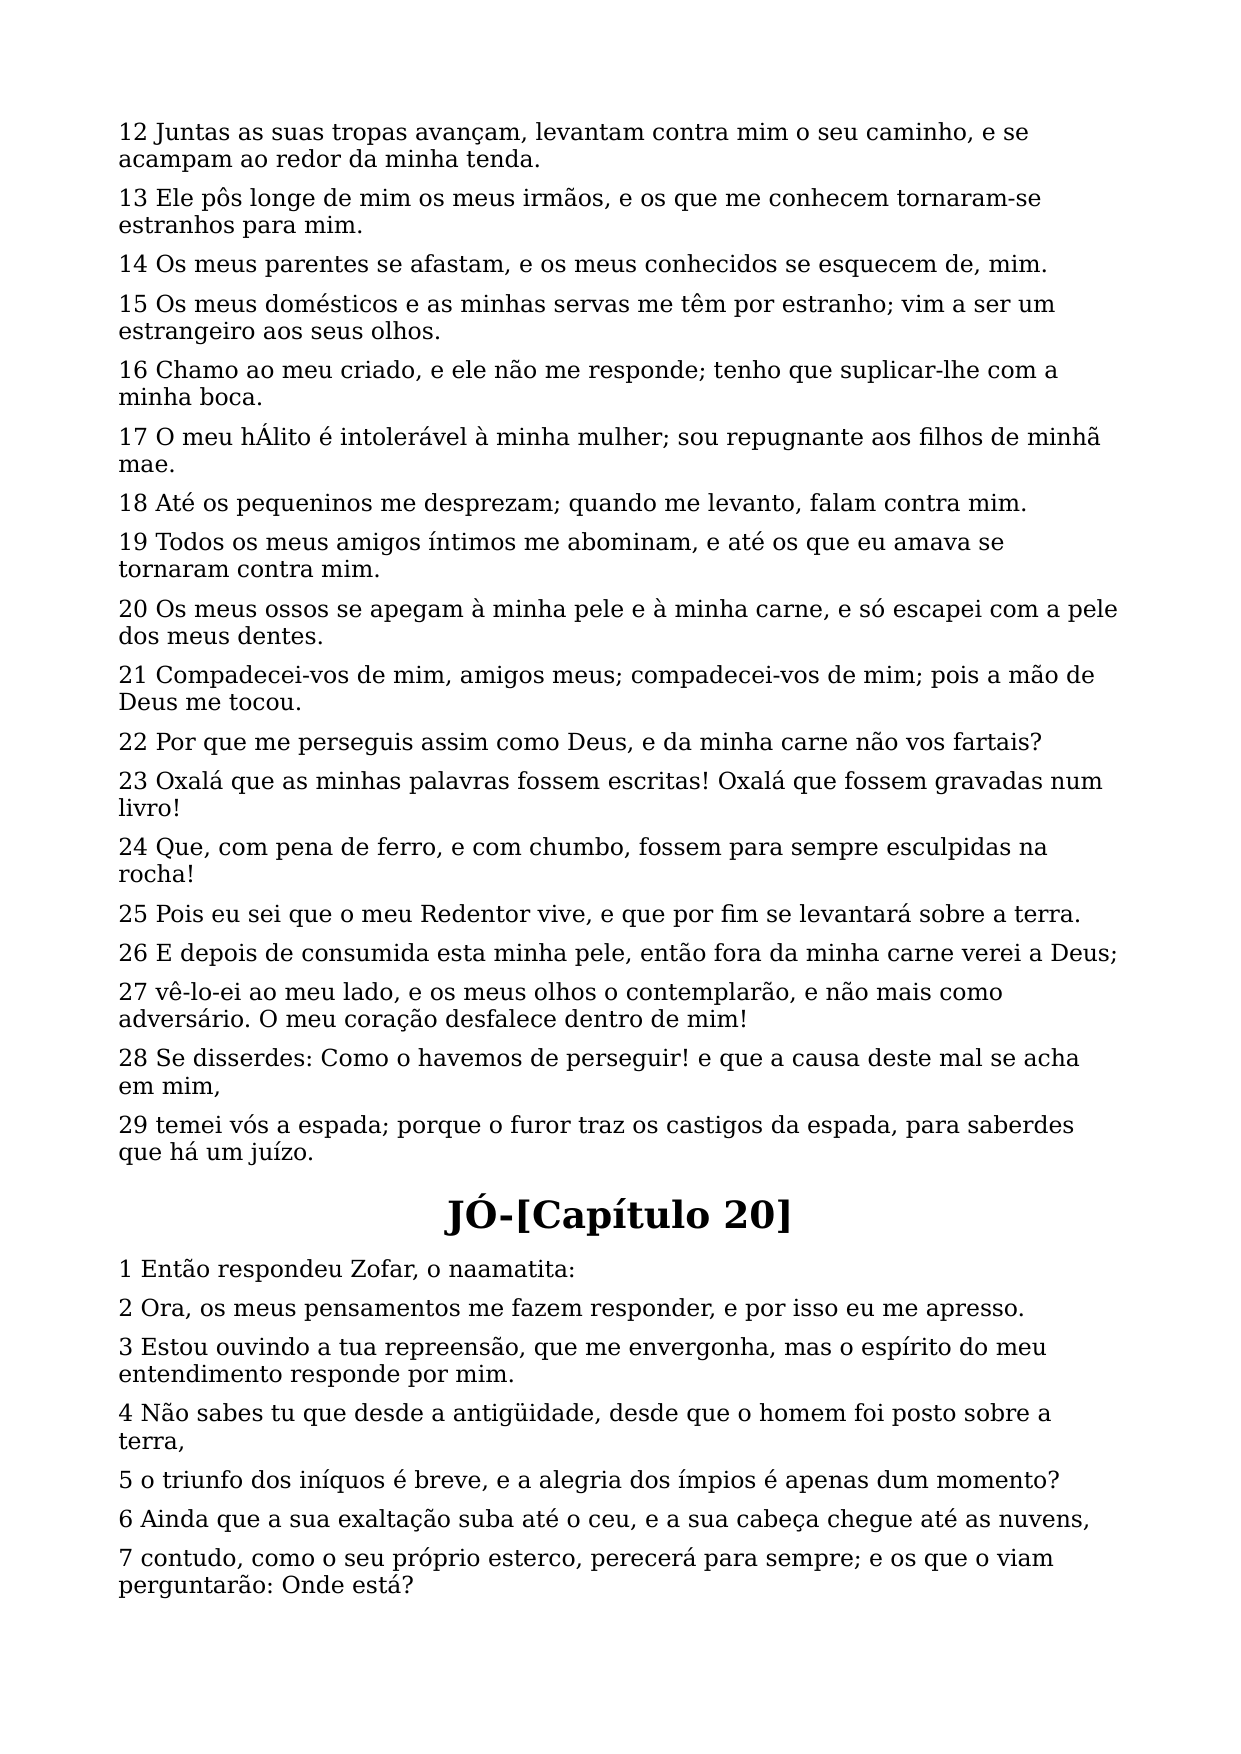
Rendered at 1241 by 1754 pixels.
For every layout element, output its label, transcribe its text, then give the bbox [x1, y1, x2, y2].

text 26 E depois de consumida esta minha pele, então fora da minha carne verei a Deus; [118, 939, 1122, 967]
text 3 Estou ouvindo a tua repreensão, que me envergonha, mas o espírito do meu entendimento responde por mim. [118, 1334, 1122, 1388]
text 28 Se disserdes: Como o havemos de perseguir! e que a causa deste mal se acha em mim, [118, 1045, 1122, 1099]
subtitle JÓ-[Capítulo 20] [118, 1193, 1122, 1237]
text 19 Todos os meus amigos íntimos me abominam, e até os que eu amava se tornaram contra mim. [118, 529, 1122, 583]
text 17 O meu hÁlito é intolerável à minha mulher; sou repugnante aos filhos de minhã mae. [118, 423, 1122, 478]
text 14 Os meus parentes se afastam, e os meus conhecidos se esquecem de, mim. [118, 251, 1122, 278]
text 7 contudo, como o seu próprio esterco, perecerá para sempre; e os que o viam perguntarão: Onde está? [118, 1545, 1122, 1599]
text 13 Ele pôs longe de mim os meus irmãos, e os que me conhecem tornaram-se estranhos para mim. [118, 184, 1122, 239]
text 15 Os meus domésticos e as minhas servas me têm por estranho; vim a ser um estrangeiro aos seus olhos. [118, 290, 1122, 345]
text 24 Que, com pena de ferro, e com chumbo, fossem para sempre esculpidas na rocha! [118, 834, 1122, 888]
text 23 Oxalá que as minhas palavras fossem escritas! Oxalá que fossem gravadas num livro! [118, 767, 1122, 822]
text 6 Ainda que a sua exaltação suba até o ceu, e a sua cabeça chegue até as nuvens, [118, 1506, 1122, 1533]
text 12 Juntas as suas tropas avançam, levantam contra mim o seu caminho, e se acampam ao redor da minha tenda. [118, 118, 1122, 173]
text 22 Por que me perseguis assim como Deus, e da minha carne não vos fartais? [118, 728, 1122, 755]
text 4 Não sabes tu que desde a antigüidade, desde que o homem foi posto sobre a terra, [118, 1400, 1122, 1455]
text 29 temei vós a espada; porque o furor traz os castigos da espada, para saberdes que há um juízo. [118, 1111, 1122, 1166]
text 27 vê-lo-ei ao meu lado, e os meus olhos o contemplarão, e não mais como adversário. O meu coração desfalece dentro de mim! [118, 978, 1122, 1033]
text 18 Até os pequeninos me desprezam; quando me levanto, falam contra mim. [118, 489, 1122, 517]
text 21 Compadecei-vos de mim, amigos meus; compadecei-vos de mim; pois a mão de Deus me tocou. [118, 662, 1122, 716]
text 25 Pois eu sei que o meu Redentor vive, e que por fim se levantará sobre a terra. [118, 900, 1122, 927]
text 5 o triunfo dos iníquos é breve, e a alegria dos ímpios é apenas dum momento? [118, 1467, 1122, 1494]
text 20 Os meus ossos se apegam à minha pele e à minha carne, e só escapei com a pele dos meus dentes. [118, 595, 1122, 650]
text 16 Chamo ao meu criado, e ele não me responde; tenho que suplicar-lhe com a minha boca. [118, 357, 1122, 411]
text 2 Ora, os meus pensamentos me fazem responder, e por isso eu me apresso. [118, 1294, 1122, 1322]
text 1 Então respondeu Zofar, o naamatita: [118, 1255, 1122, 1283]
